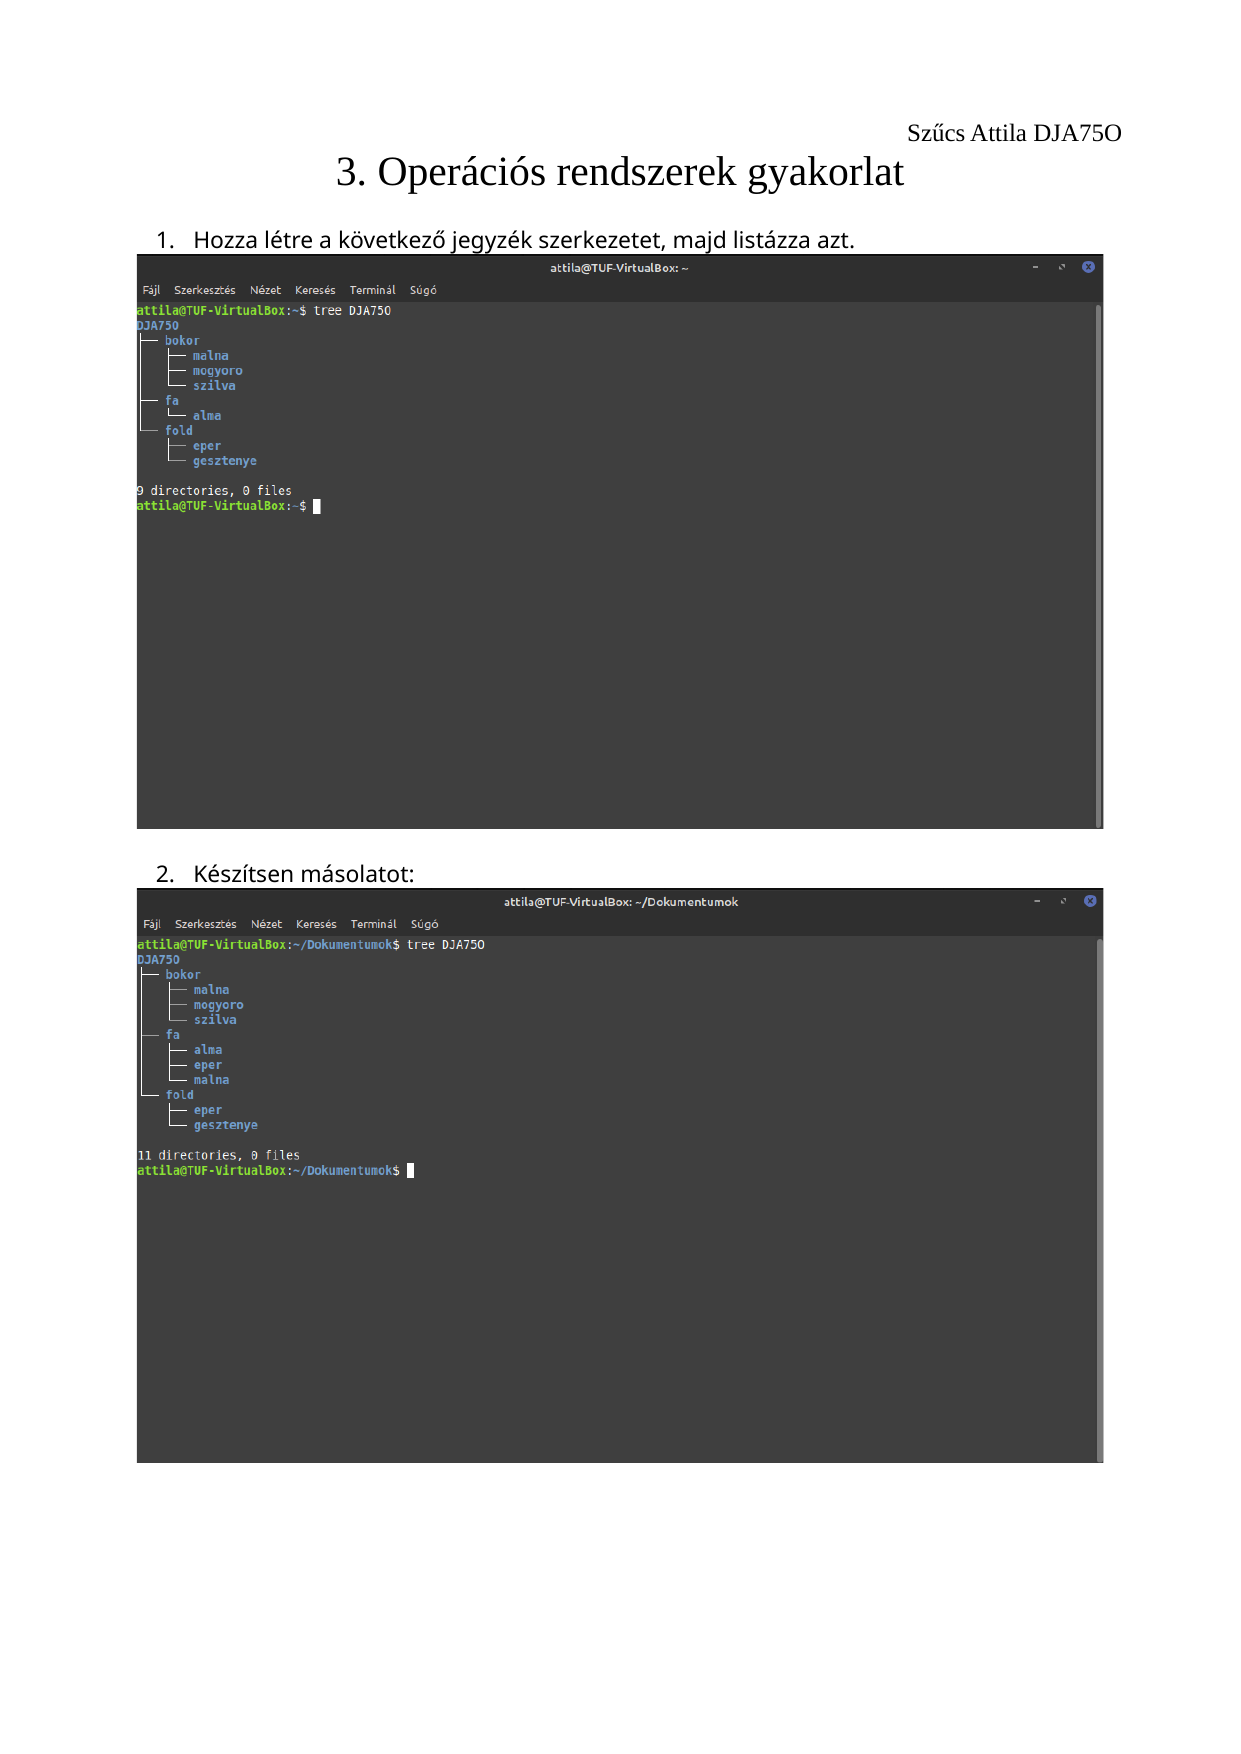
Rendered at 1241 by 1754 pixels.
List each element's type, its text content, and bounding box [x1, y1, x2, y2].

text Szűcs Attila DJA75O [118, 118, 1122, 147]
list Készítsen másolatot: [156, 858, 1122, 889]
text 3. Operációs rendszerek gyakorlat [118, 147, 1122, 195]
picture [136, 888, 1104, 1463]
picture [136, 254, 1104, 829]
list Hozza létre a következő jegyzék szerkezetet, majd listázza azt. [156, 223, 1122, 255]
